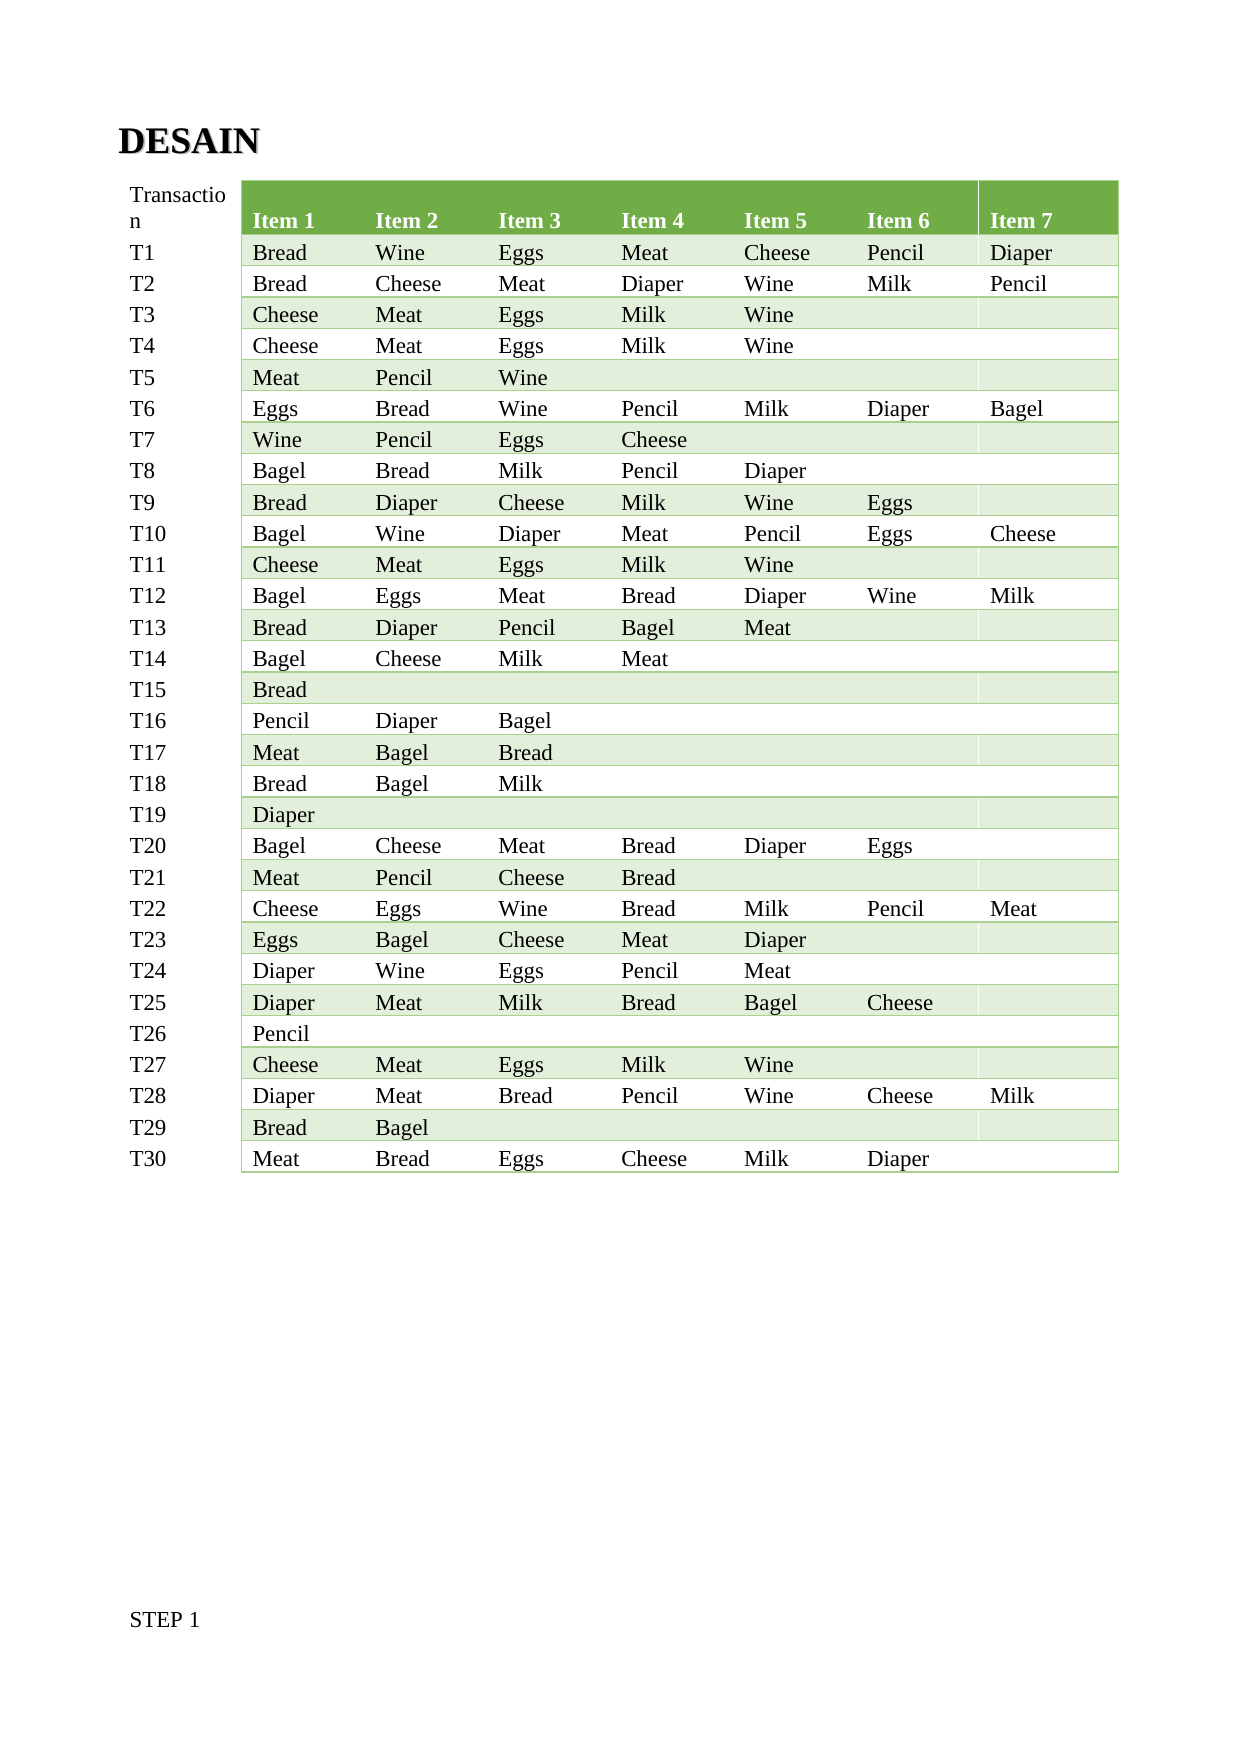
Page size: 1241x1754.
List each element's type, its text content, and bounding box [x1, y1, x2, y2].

table_cell Bagel [364, 923, 487, 953]
table_cell T10 [118, 515, 241, 546]
table_cell Eggs [856, 485, 978, 515]
table_cell Bread [487, 735, 610, 765]
table_cell T22 [118, 890, 241, 921]
table_cell Wine [487, 360, 610, 390]
table_cell Eggs [487, 329, 610, 359]
table_header Item 1 [242, 181, 364, 234]
subtitle DESAIN [118, 118, 1122, 161]
table_cell Pencil [364, 860, 487, 890]
table_cell [979, 423, 1118, 453]
table_cell [733, 673, 856, 703]
table_cell T2 [118, 265, 241, 296]
table_cell Cheese [364, 641, 487, 671]
table_cell Milk [487, 985, 610, 1015]
table_cell Bread [610, 985, 733, 1015]
table_cell [856, 360, 978, 390]
table_cell Cheese [733, 235, 856, 265]
table_cell Bread [242, 610, 364, 640]
table_cell Cheese [242, 329, 364, 359]
table_cell Eggs [487, 235, 610, 265]
table_cell [856, 641, 978, 671]
table_cell Bagel [242, 579, 364, 609]
table_cell Bread [364, 454, 487, 484]
table_cell Pencil [733, 516, 856, 546]
table_cell Cheese [242, 1048, 364, 1078]
table_cell Milk [610, 485, 733, 515]
table_cell Cheese [856, 1079, 978, 1109]
table_cell [856, 548, 978, 578]
table_cell Milk [856, 266, 978, 296]
table_cell [979, 485, 1118, 515]
table_cell [979, 610, 1118, 640]
table_cell Cheese [242, 298, 364, 328]
table_cell [856, 798, 978, 828]
table_cell Bread [487, 1079, 610, 1109]
table_cell Eggs [487, 423, 610, 453]
table_cell [610, 1110, 733, 1140]
table_cell Meat [364, 548, 487, 578]
table_cell Bread [610, 829, 733, 859]
table_cell Wine [487, 391, 610, 421]
table_cell [856, 610, 978, 640]
table_cell [364, 1016, 487, 1046]
table_cell [856, 1016, 978, 1046]
table_cell T25 [118, 984, 241, 1015]
table_cell [979, 923, 1118, 953]
table_cell [856, 766, 978, 796]
table_cell Wine [733, 329, 856, 359]
table_cell Eggs [242, 391, 364, 421]
table_cell [364, 673, 487, 703]
table_cell Pencil [856, 891, 978, 921]
table_cell Diaper [242, 985, 364, 1015]
table_cell Diaper [733, 829, 856, 859]
table_cell [979, 1110, 1118, 1140]
table_cell T30 [118, 1140, 241, 1171]
table_cell Wine [487, 891, 610, 921]
table_cell [487, 673, 610, 703]
table_cell Bread [242, 266, 364, 296]
table_cell Eggs [487, 1048, 610, 1078]
table_cell [733, 360, 856, 390]
table_cell [610, 735, 733, 765]
table_cell Bread [364, 1141, 487, 1171]
table_cell Bagel [610, 610, 733, 640]
table_cell Diaper [364, 610, 487, 640]
table_cell T8 [118, 453, 241, 484]
table_cell Cheese [979, 516, 1118, 546]
table_cell [979, 985, 1118, 1015]
table_cell Bread [242, 235, 364, 265]
table_cell [979, 298, 1118, 328]
table_cell [979, 673, 1118, 703]
table_cell [733, 735, 856, 765]
table_cell [487, 1110, 610, 1140]
table_cell [979, 798, 1118, 828]
table_cell T18 [118, 765, 241, 796]
table_cell Diaper [856, 1141, 978, 1171]
table_cell Meat [733, 954, 856, 984]
table_cell Bagel [487, 704, 610, 734]
table_cell Meat [610, 641, 733, 671]
table_header Item 3 [487, 181, 610, 234]
table_cell T16 [118, 703, 241, 734]
table_cell Bread [610, 579, 733, 609]
table_cell Eggs [487, 298, 610, 328]
table_cell Meat [610, 516, 733, 546]
table_cell Meat [733, 610, 856, 640]
table_cell [856, 423, 978, 453]
table_cell Meat [610, 235, 733, 265]
table_cell T11 [118, 546, 241, 578]
table_cell [856, 1110, 978, 1140]
table_cell [487, 798, 610, 828]
table_cell Milk [733, 891, 856, 921]
table_cell Meat [979, 891, 1118, 921]
table_cell T12 [118, 578, 241, 609]
table_cell Wine [856, 579, 978, 609]
table_cell Cheese [487, 860, 610, 890]
table_cell [979, 860, 1118, 890]
table_cell Diaper [242, 798, 364, 828]
table_cell [733, 1110, 856, 1140]
table_cell Eggs [856, 516, 978, 546]
table_cell Cheese [610, 1141, 733, 1171]
table_cell [979, 548, 1118, 578]
table_cell [979, 641, 1118, 671]
table_cell Diaper [242, 1079, 364, 1109]
table_cell T19 [118, 796, 241, 828]
table_cell Pencil [979, 266, 1118, 296]
table_header Item 4 [610, 181, 733, 234]
table_cell [487, 1016, 610, 1046]
table_cell [610, 704, 733, 734]
table_cell Cheese [364, 829, 487, 859]
table_cell Wine [733, 1079, 856, 1109]
table_cell Milk [733, 1141, 856, 1171]
table_cell Cheese [242, 891, 364, 921]
table_cell Cheese [364, 266, 487, 296]
table_cell Diaper [733, 923, 856, 953]
table_header Item 7 [979, 181, 1118, 234]
table_cell Diaper [733, 579, 856, 609]
table_cell Meat [242, 860, 364, 890]
table_cell Eggs [242, 923, 364, 953]
table_cell Bagel [242, 829, 364, 859]
table_cell Wine [733, 485, 856, 515]
table_header [504, 1601, 603, 1632]
table_cell [733, 766, 856, 796]
table_cell Wine [242, 423, 364, 453]
table_cell [979, 829, 1118, 859]
table_cell Bagel [242, 516, 364, 546]
table_cell Diaper [364, 485, 487, 515]
table_cell T13 [118, 609, 241, 640]
table_cell Eggs [487, 548, 610, 578]
table_cell T3 [118, 296, 241, 328]
table_header [241, 1601, 409, 1632]
table_cell Diaper [979, 235, 1118, 265]
table_cell T1 [118, 234, 241, 265]
table_cell [733, 1016, 856, 1046]
table_cell [979, 704, 1118, 734]
table_cell T5 [118, 359, 241, 390]
table_cell [856, 673, 978, 703]
table_cell Diaper [733, 454, 856, 484]
table_cell Eggs [487, 1141, 610, 1171]
table_cell [856, 735, 978, 765]
table_cell [610, 360, 733, 390]
table_cell T23 [118, 921, 241, 953]
table_cell T27 [118, 1046, 241, 1078]
table_cell [856, 860, 978, 890]
table_cell Meat [242, 1141, 364, 1171]
table_cell Bagel [733, 985, 856, 1015]
table_cell Eggs [856, 829, 978, 859]
table_cell Bagel [242, 454, 364, 484]
table_cell Diaper [364, 704, 487, 734]
table_cell Meat [487, 266, 610, 296]
table_cell Meat [364, 298, 487, 328]
table_cell Milk [487, 454, 610, 484]
table_cell Meat [364, 1048, 487, 1078]
table_cell Meat [242, 360, 364, 390]
table_cell Cheese [487, 485, 610, 515]
table_cell Cheese [856, 985, 978, 1015]
table_cell Pencil [610, 391, 733, 421]
table_cell Wine [364, 954, 487, 984]
table_cell Pencil [242, 1016, 364, 1046]
table_cell T6 [118, 390, 241, 421]
table_cell Milk [733, 391, 856, 421]
table_cell Bread [242, 673, 364, 703]
table_cell Eggs [364, 891, 487, 921]
table_cell Wine [364, 516, 487, 546]
table_cell T15 [118, 671, 241, 703]
table_cell T29 [118, 1109, 241, 1140]
table_cell Milk [610, 1048, 733, 1078]
table_cell [979, 735, 1118, 765]
table_cell [979, 1048, 1118, 1078]
table_header [409, 1601, 503, 1632]
table_cell Cheese [487, 923, 610, 953]
table_cell [610, 766, 733, 796]
table_cell T4 [118, 328, 241, 359]
table_cell T7 [118, 421, 241, 453]
table_cell T9 [118, 484, 241, 515]
table_cell Eggs [364, 579, 487, 609]
table_cell Meat [487, 579, 610, 609]
table_header [704, 1601, 803, 1632]
table_header Item 2 [364, 181, 487, 234]
table_cell Pencil [610, 1079, 733, 1109]
table_cell [733, 704, 856, 734]
table_cell T20 [118, 828, 241, 859]
table_header STEP 1 [118, 1601, 241, 1632]
table_cell Pencil [610, 954, 733, 984]
table_cell Pencil [487, 610, 610, 640]
table_cell Bagel [364, 1110, 487, 1140]
table_cell Wine [733, 298, 856, 328]
table_cell [610, 673, 733, 703]
table_cell [979, 454, 1118, 484]
table_cell T14 [118, 640, 241, 671]
table_header Item 6 [856, 181, 978, 234]
table_cell [979, 1141, 1118, 1171]
table_cell [733, 860, 856, 890]
table_cell Meat [364, 1079, 487, 1109]
table_cell T28 [118, 1078, 241, 1109]
table_cell T26 [118, 1015, 241, 1046]
table_cell Bagel [364, 766, 487, 796]
table_header Transaction [118, 180, 241, 234]
table_cell [856, 704, 978, 734]
table_cell [610, 798, 733, 828]
table_cell Bagel [979, 391, 1118, 421]
table_cell Milk [610, 298, 733, 328]
table_cell Diaper [487, 516, 610, 546]
table_header Item 5 [733, 181, 856, 234]
table_cell [856, 1048, 978, 1078]
table_cell [364, 798, 487, 828]
table_cell [979, 766, 1118, 796]
table_cell Pencil [856, 235, 978, 265]
table_cell Milk [610, 329, 733, 359]
table_cell Cheese [242, 548, 364, 578]
table_cell T21 [118, 859, 241, 890]
table_cell [733, 423, 856, 453]
table_cell Meat [487, 829, 610, 859]
table_header [604, 1601, 703, 1632]
table_cell Meat [364, 985, 487, 1015]
table_cell [856, 954, 978, 984]
table_cell [856, 329, 978, 359]
table_cell [979, 329, 1118, 359]
table_cell Meat [242, 735, 364, 765]
table_cell Milk [979, 579, 1118, 609]
table_cell Bread [242, 485, 364, 515]
table_cell Milk [610, 548, 733, 578]
table_cell Pencil [610, 454, 733, 484]
table_cell [733, 798, 856, 828]
table_cell [856, 454, 978, 484]
table_cell Bread [242, 766, 364, 796]
table_cell [610, 1016, 733, 1046]
table_cell Milk [487, 766, 610, 796]
table_cell Diaper [242, 954, 364, 984]
table_header [804, 1601, 939, 1632]
table_cell [979, 360, 1118, 390]
table_cell Bread [364, 391, 487, 421]
table_cell T24 [118, 953, 241, 984]
table_cell [733, 641, 856, 671]
table_cell Wine [733, 1048, 856, 1078]
table_cell [979, 1016, 1118, 1046]
table_cell Wine [364, 235, 487, 265]
table_cell [856, 298, 978, 328]
table_cell Milk [487, 641, 610, 671]
table_cell Wine [733, 266, 856, 296]
table_cell Diaper [610, 266, 733, 296]
table_cell [856, 923, 978, 953]
table_cell Pencil [364, 360, 487, 390]
table_cell Meat [364, 329, 487, 359]
table_cell Pencil [242, 704, 364, 734]
table_cell Bread [610, 891, 733, 921]
table_cell Bread [610, 860, 733, 890]
table_cell Diaper [856, 391, 978, 421]
table_cell [979, 954, 1118, 984]
table_cell Bagel [364, 735, 487, 765]
table_cell Bread [242, 1110, 364, 1140]
table_cell Bagel [242, 641, 364, 671]
table_cell Pencil [364, 423, 487, 453]
table_cell Milk [979, 1079, 1118, 1109]
table_cell T17 [118, 734, 241, 765]
table_cell Wine [733, 548, 856, 578]
table_cell Meat [610, 923, 733, 953]
table_cell Cheese [610, 423, 733, 453]
table_cell Eggs [487, 954, 610, 984]
